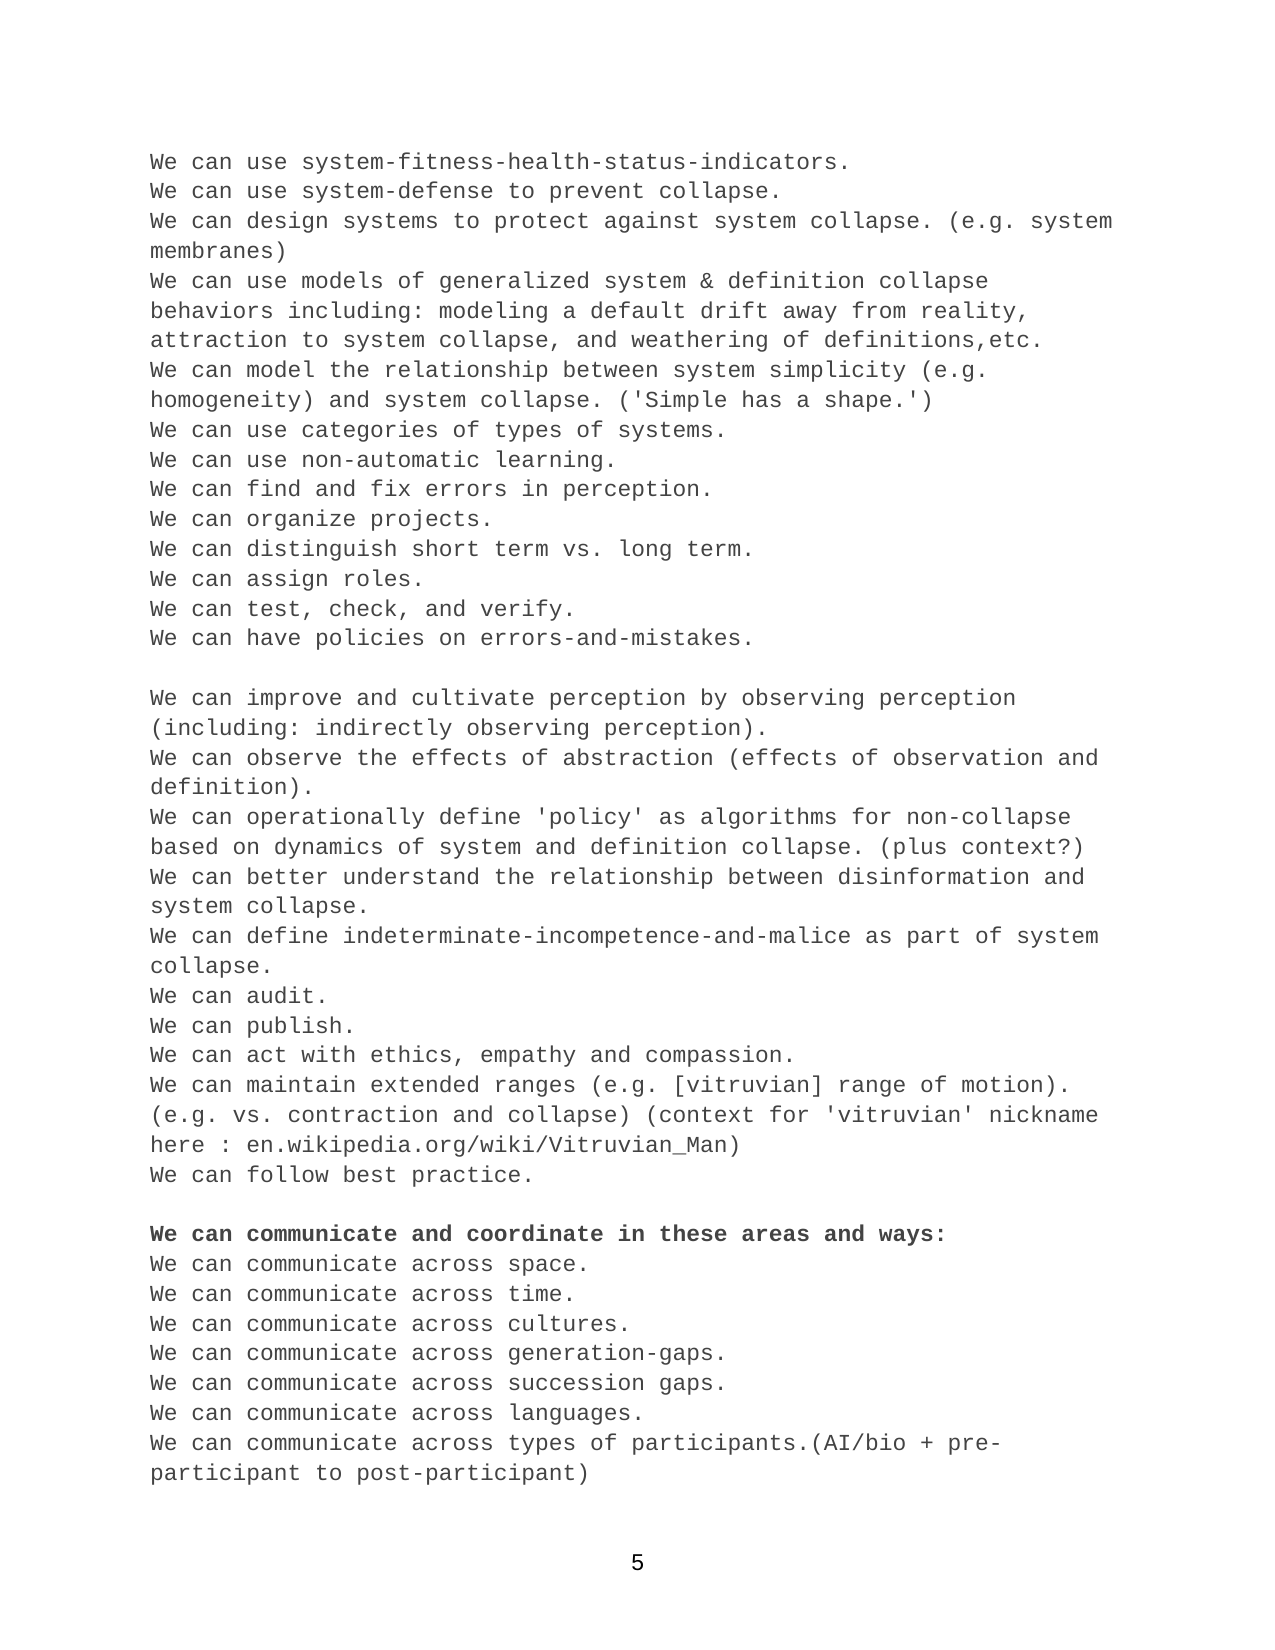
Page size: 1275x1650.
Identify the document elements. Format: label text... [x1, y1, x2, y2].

text We can observe the effects of abstraction (effects of observation and definition). [150, 746, 1125, 802]
text We can define indeterminate-incompetence-and-malice as part of system collapse. [150, 924, 1125, 980]
text We can communicate across cultures. [150, 1312, 1125, 1338]
text We can communicate across generation-gaps. [150, 1342, 1125, 1368]
text We can communicate across time. [150, 1282, 1125, 1308]
text We can communicate across space. [150, 1252, 1125, 1278]
text We can use models of generalized system & definition collapse behaviors including: modeling a default drift away from reality, attraction to system collapse, and weathering of definitions,etc. [150, 269, 1125, 355]
text We can design systems to protect against system collapse. (e.g. system membranes) [150, 209, 1125, 265]
text We can test, check, and verify. [150, 597, 1125, 623]
text We can act with ethics, empathy and compassion. [150, 1044, 1125, 1070]
text We can use non-automatic learning. [150, 448, 1125, 474]
text We can communicate across languages. [150, 1401, 1125, 1427]
text We can communicate across types of participants.(AI/bio + pre-participant to post-participant) [150, 1431, 1125, 1487]
text We can organize projects. [150, 507, 1125, 533]
text We can distinguish short term vs. long term. [150, 537, 1125, 563]
text We can have policies on errors-and-mistakes. [150, 627, 1125, 653]
text We can communicate and coordinate in these areas and ways: [150, 1222, 1125, 1248]
text We can audit. [150, 984, 1125, 1010]
text We can assign roles. [150, 567, 1125, 593]
text We can follow best practice. [150, 1163, 1125, 1189]
text We can use categories of types of systems. [150, 418, 1125, 444]
text We can improve and cultivate perception by observing perception (including: indirectly observing perception). [150, 686, 1125, 742]
text We can better understand the relationship between disinformation and system collapse. [150, 865, 1125, 921]
text We can operationally define 'policy' as algorithms for non-collapse based on dynamics of system and definition collapse. (plus context?) [150, 805, 1125, 861]
text We can communicate across succession gaps. [150, 1371, 1125, 1397]
text We can use system-defense to prevent collapse. [150, 180, 1125, 206]
text We can find and fix errors in perception. [150, 478, 1125, 504]
text We can maintain extended ranges (e.g. [vitruvian] range of motion). (e.g. vs. contraction and collapse) (context for 'vitruvian' nickname here : en.wikipedia.org/wiki/Vitruvian_Man) [150, 1073, 1125, 1159]
text We can model the relationship between system simplicity (e.g. homogeneity) and system collapse. ('Simple has a shape.') [150, 358, 1125, 414]
text We can use system-fitness-health-status-indicators. [150, 150, 1125, 176]
text We can publish. [150, 1014, 1125, 1040]
